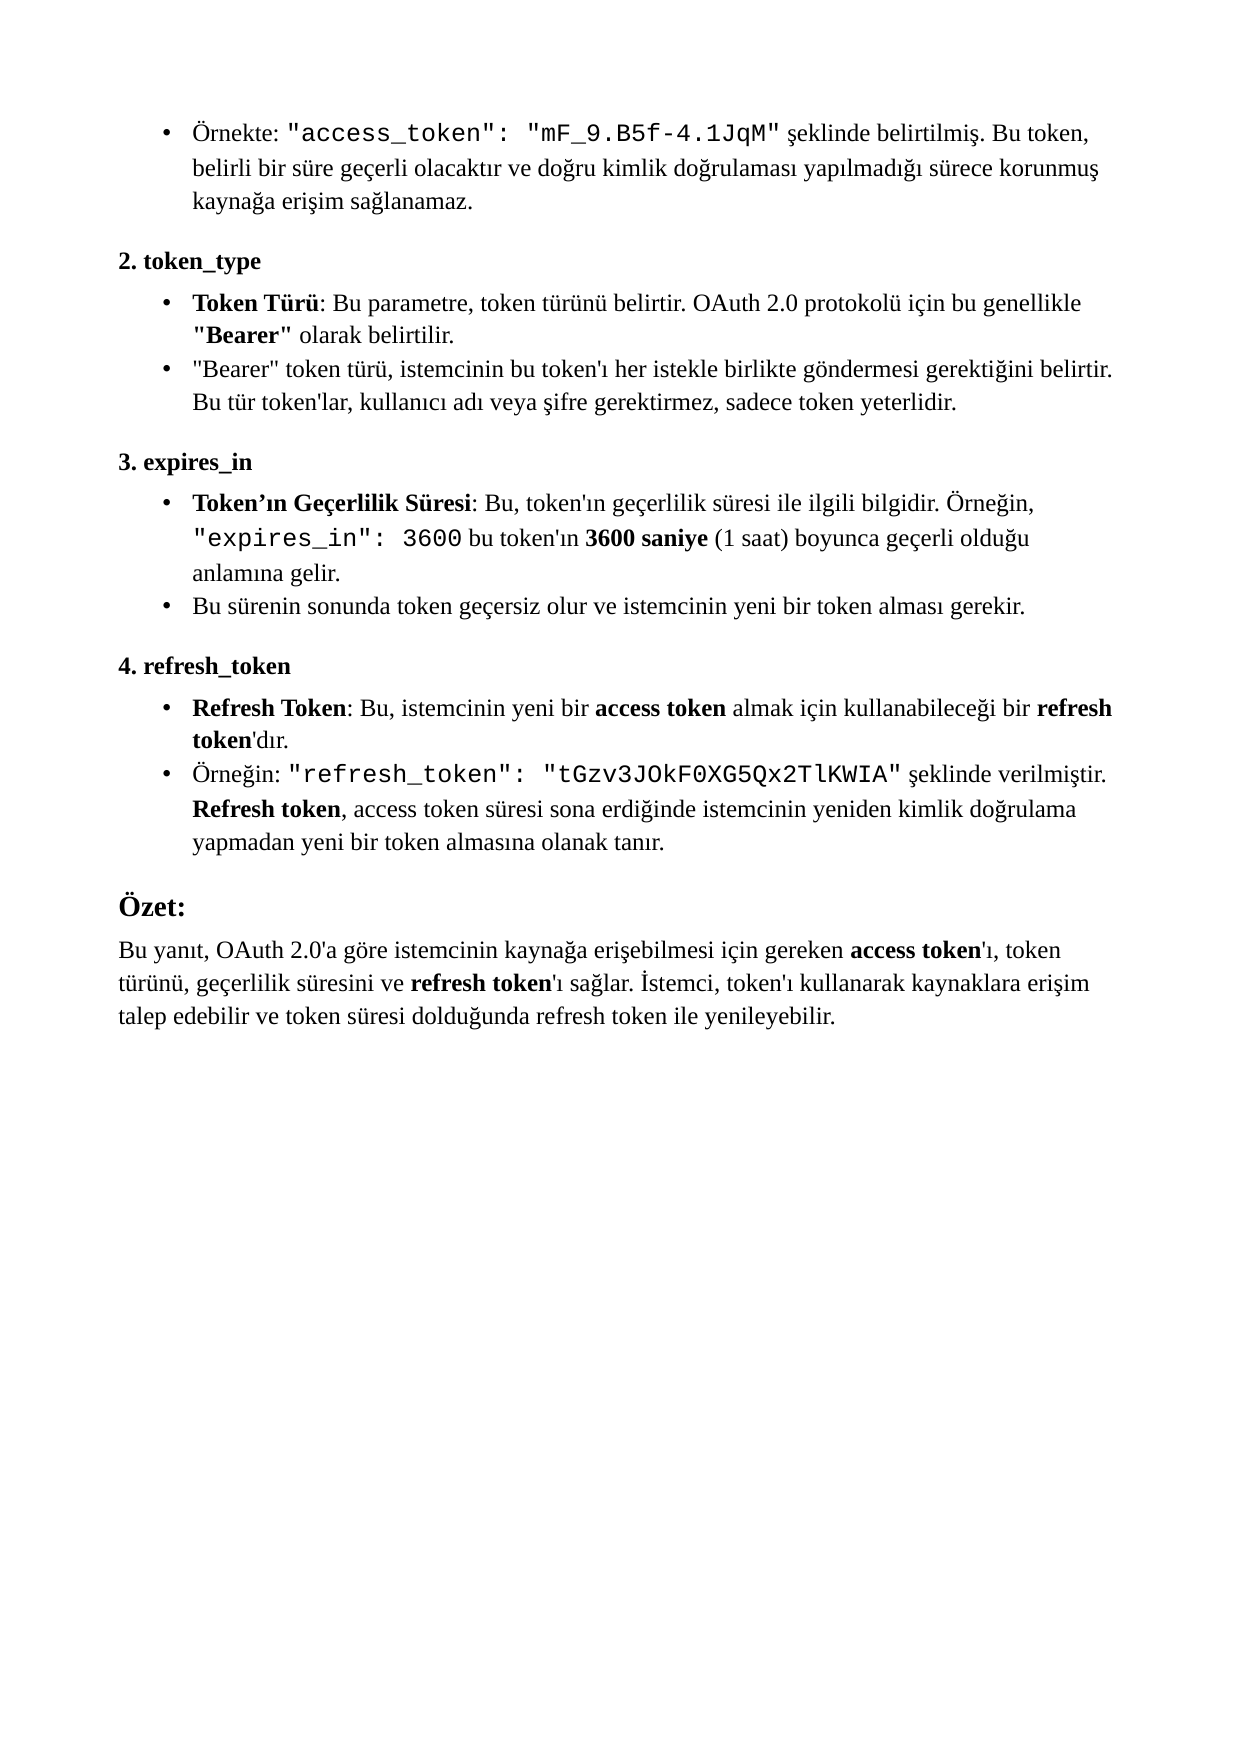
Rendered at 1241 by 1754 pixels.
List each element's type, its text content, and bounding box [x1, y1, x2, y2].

list Refresh Token: Bu, istemcinin yeni bir access token almak için kullanabileceği bir refresh token'dır. [162, 693, 1122, 754]
list Bu sürenin sonunda token geçersiz olur ve istemcinin yeni bir token alması gerekir. [162, 591, 1122, 620]
subtitle Özet: [118, 889, 1122, 922]
subtitle 3. expires_in [118, 447, 1122, 476]
list "Bearer" token türü, istemcinin bu token'ı her istekle birlikte göndermesi gerektiğini belirtir. Bu tür token'lar, kullanıcı adı veya şifre gerektirmez, sadece token yeterlidir. [162, 354, 1122, 415]
text Bu yanıt, OAuth 2.0'a göre istemcinin kaynağa erişebilmesi için gereken access token'ı, token türünü, geçerlilik süresini ve refresh token'ı sağlar. İstemci, token'ı kullanarak kaynaklara erişim talep edebilir ve token süresi dolduğunda refresh token ile yenileyebilir. [118, 935, 1122, 1030]
subtitle 2. token_type [118, 246, 1122, 275]
list Token’ın Geçerlilik Süresi: Bu, token'ın geçerlilik süresi ile ilgili bilgidir. Örneğin, "expires_in": 3600 bu token'ın 3600 saniye (1 saat) boyunca geçerli olduğu anlamına gelir. [162, 488, 1122, 587]
list Token Türü: Bu parametre, token türünü belirtir. OAuth 2.0 protokolü için bu genellikle "Bearer" olarak belirtilir. [162, 288, 1122, 349]
list Örnekte: "access_token": "mF_9.B5f-4.1JqM" şeklinde belirtilmiş. Bu token, belirli bir süre geçerli olacaktır ve doğru kimlik doğrulaması yapılmadığı sürece korunmuş kaynağa erişim sağlanamaz. [162, 118, 1122, 215]
subtitle 4. refresh_token [118, 651, 1122, 680]
list Örneğin: "refresh_token": "tGzv3JOkF0XG5Qx2TlKWIA" şeklinde verilmiştir. Refresh token, access token süresi sona erdiğinde istemcinin yeniden kimlik doğrulama yapmadan yeni bir token almasına olanak tanır. [162, 759, 1122, 856]
